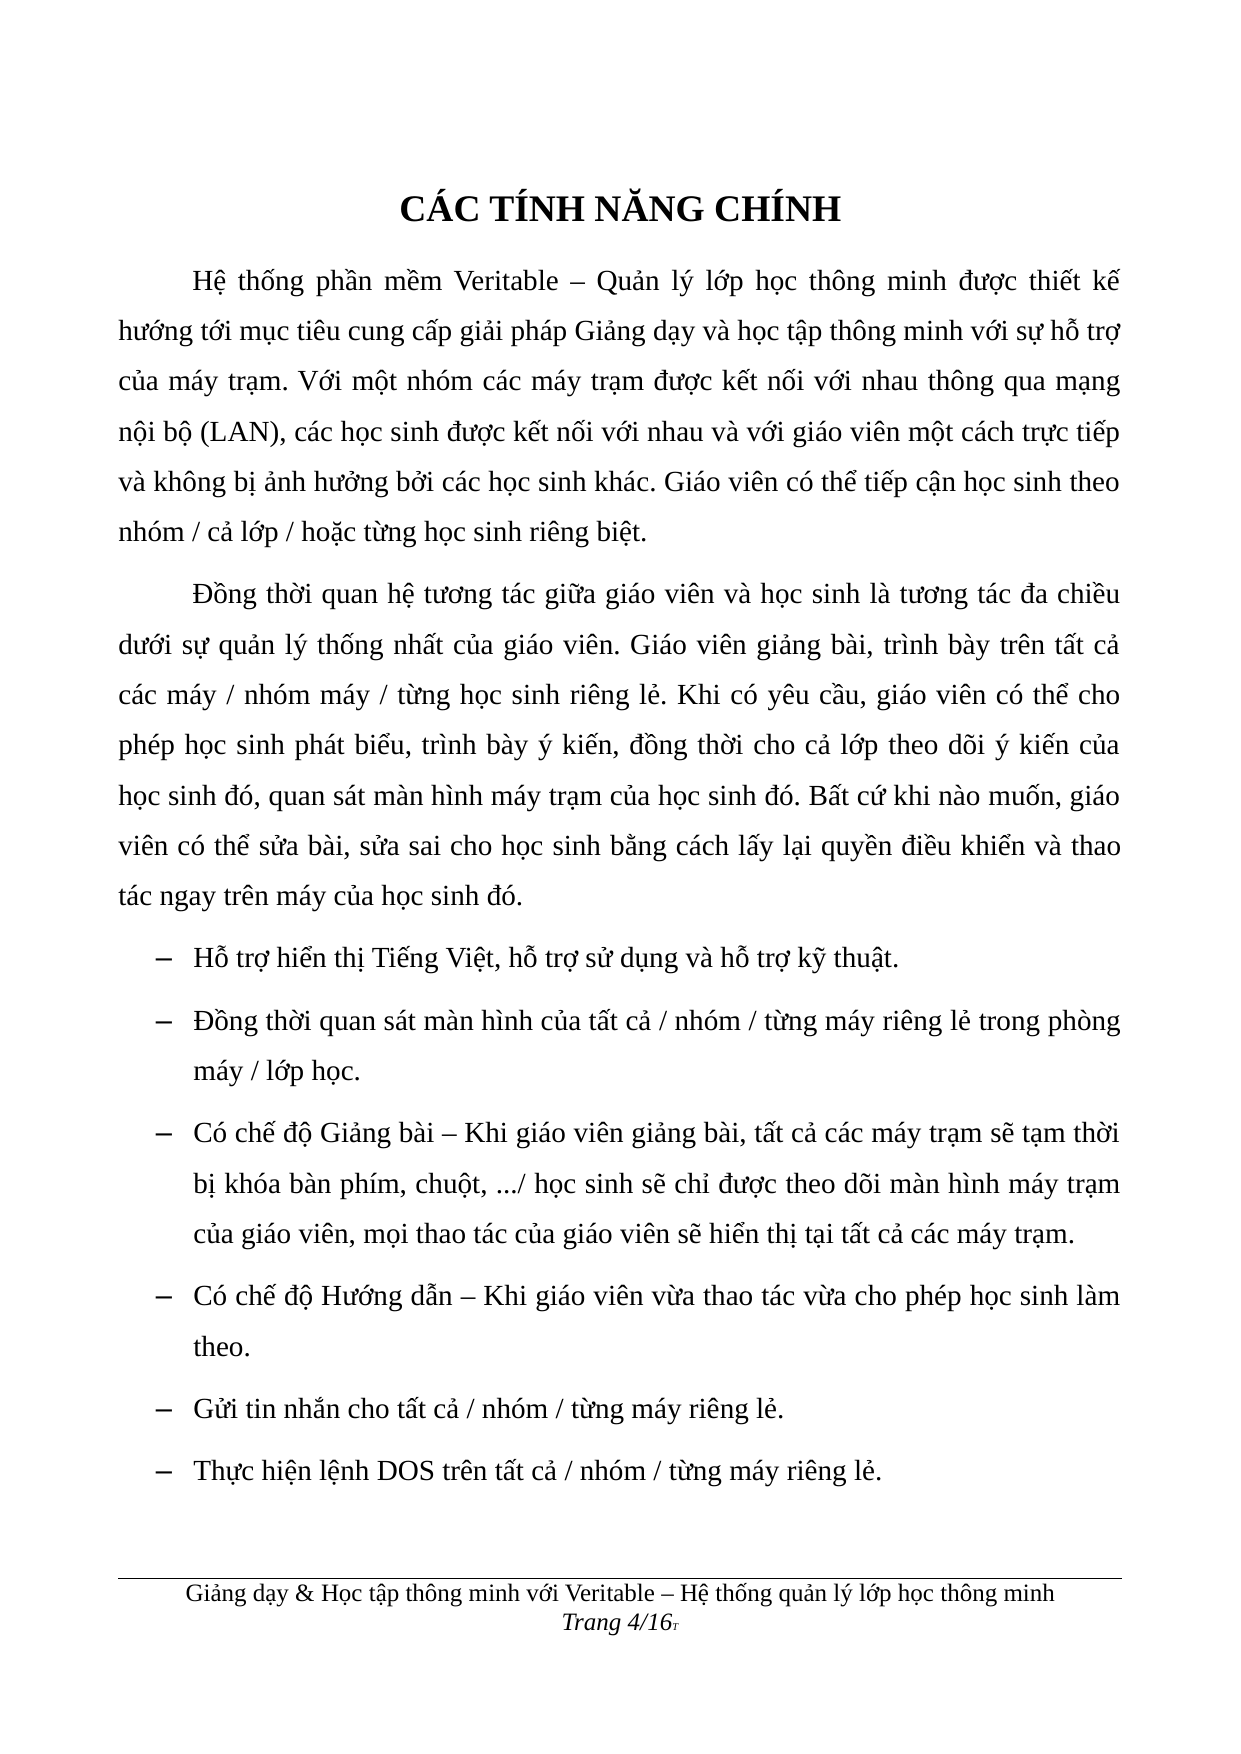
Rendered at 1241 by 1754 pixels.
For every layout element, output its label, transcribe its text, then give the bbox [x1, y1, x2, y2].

list Gửi tin nhắn cho tất cả / nhóm / từng máy riêng lẻ. [156, 1391, 1122, 1425]
list Hỗ trợ hiển thị Tiếng Việt, hỗ trợ sử dụng và hỗ trợ kỹ thuật. [156, 941, 1122, 974]
list Có chế độ Giảng bài – Khi giáo viên giảng bài, tất cả các máy trạm sẽ tạm thời bị khóa bàn phím, chuột, .../ học sinh sẽ chỉ được theo dõi màn hình máy trạm của giáo viên, mọi thao tác của giáo viên sẽ hiển thị tại tất cả các máy trạm. [156, 1116, 1122, 1250]
list Có chế độ Hướng dẫn – Khi giáo viên vừa thao tác vừa cho phép học sinh làm theo. [156, 1278, 1122, 1362]
text CÁC TÍNH NĂNG CHÍNH [118, 186, 1122, 229]
list Thực hiện lệnh DOS trên tất cả / nhóm / từng máy riêng lẻ. [156, 1453, 1122, 1487]
text Hệ thống phần mềm Veritable – Quản lý lớp học thông minh được thiết kế hướng tới mục tiêu cung cấp giải pháp Giảng dạy và học tập thông minh với sự hỗ trợ của máy trạm. Với một nhóm các máy trạm được kết nối với nhau thông qua mạng nội bộ (LAN), các học sinh được kết nối với nhau và với giáo viên một cách trực tiếp và không bị ảnh hưởng bởi các học sinh khác. Giáo viên có thể tiếp cận học sinh theo nhóm / cả lớp / hoặc từng học sinh riêng biệt. [118, 263, 1122, 548]
text Đồng thời quan hệ tương tác giữa giáo viên và học sinh là tương tác đa chiều dưới sự quản lý thống nhất của giáo viên. Giáo viên giảng bài, trình bày trên tất cả các máy / nhóm máy / từng học sinh riêng lẻ. Khi có yêu cầu, giáo viên có thể cho phép học sinh phát biểu, trình bày ý kiến, đồng thời cho cả lớp theo dõi ý kiến của học sinh đó, quan sát màn hình máy trạm của học sinh đó. Bất cứ khi nào muốn, giáo viên có thể sửa bài, sửa sai cho học sinh bằng cách lấy lại quyền điều khiển và thao tác ngay trên máy của học sinh đó. [118, 577, 1122, 912]
list Đồng thời quan sát màn hình của tất cả / nhóm / từng máy riêng lẻ trong phòng máy / lớp học. [156, 1003, 1122, 1087]
